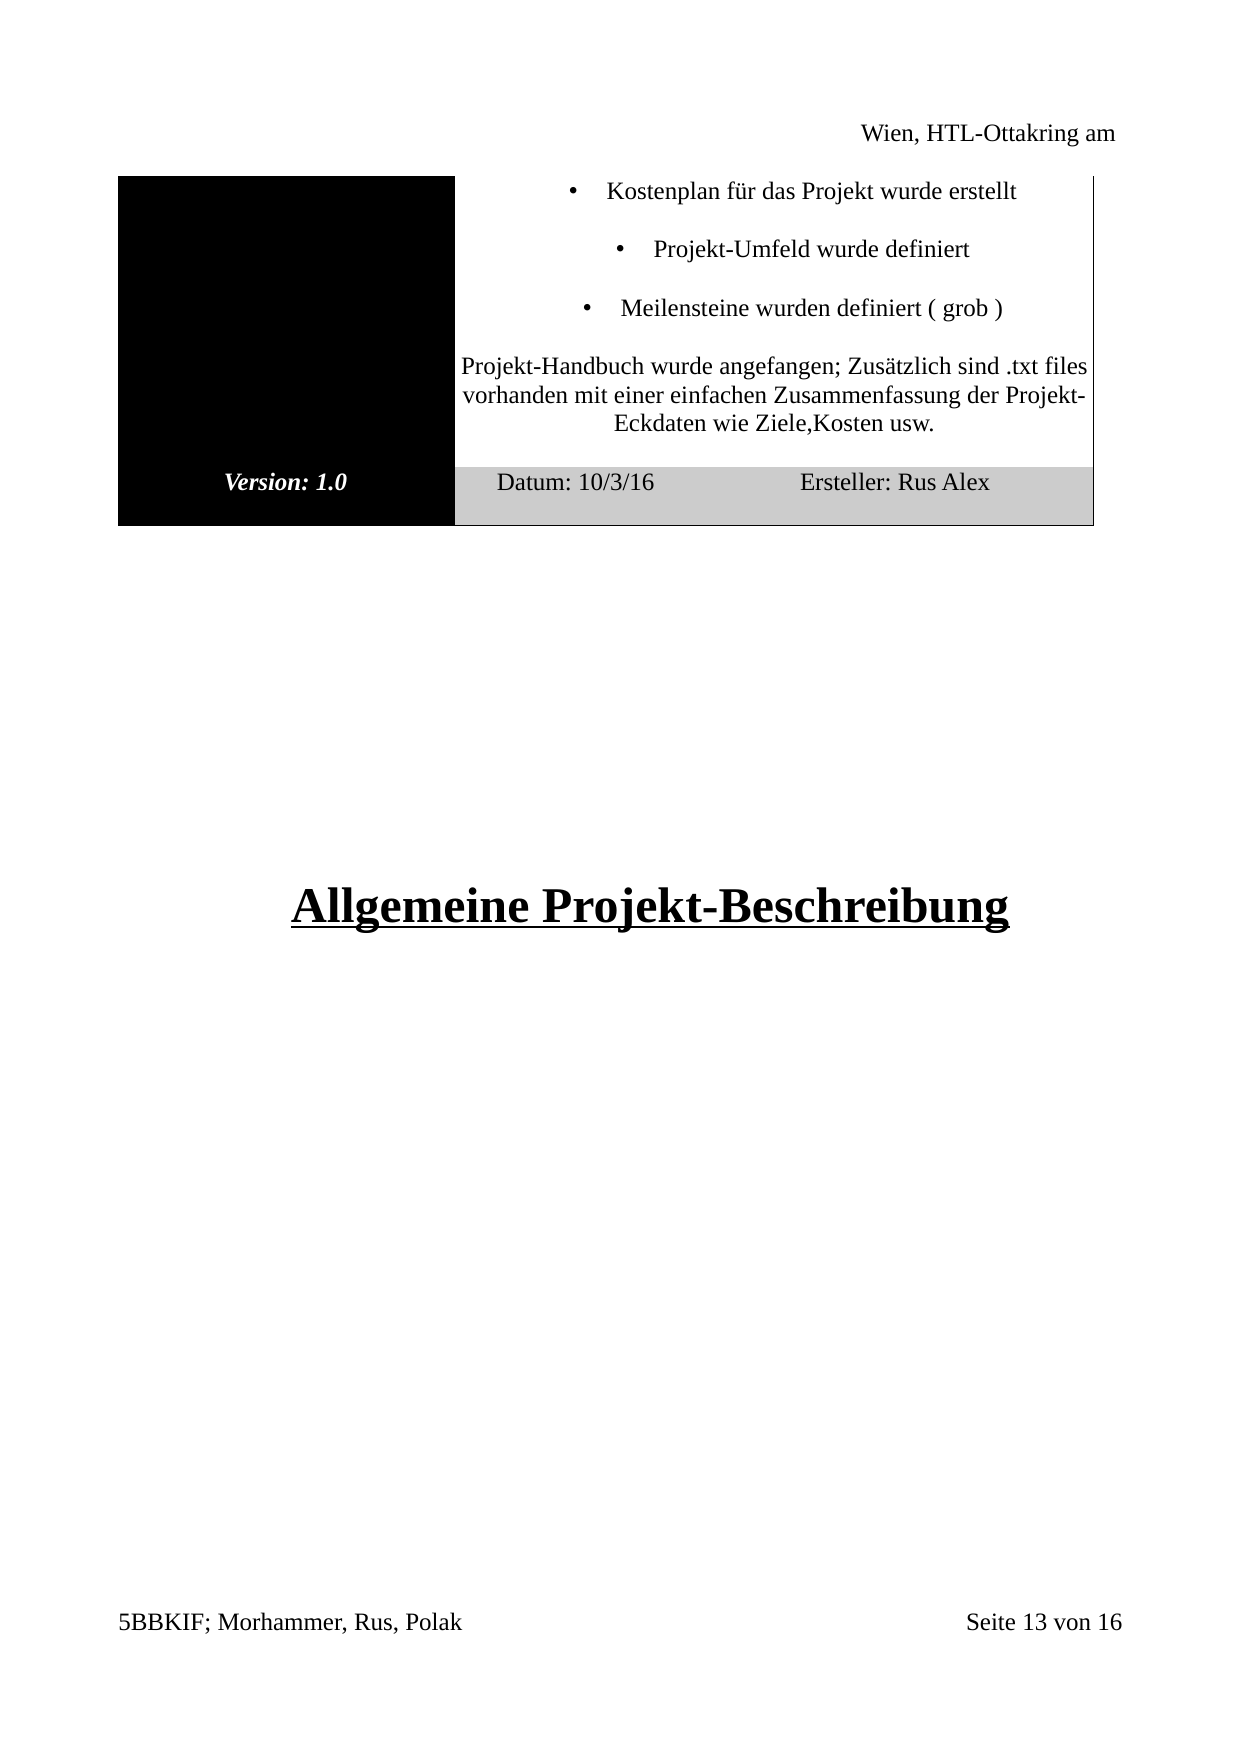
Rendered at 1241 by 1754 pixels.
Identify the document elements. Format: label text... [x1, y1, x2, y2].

table_cell Projekt-Handbuch wurde angefangen; Zusätzlich sind .txt files vorhanden mit einer einfachen Zusammenfassung der Projekt-Eckdaten wie Ziele,Kosten usw. [455, 351, 1093, 467]
table_cell Version: 1.0 [119, 467, 455, 525]
table_cell Datum: 03.10.16 [455, 467, 696, 525]
table_cell Ersteller: Rus Alex [696, 467, 1093, 525]
table_cell Grundlegende Planung für die Projekt-Idee und dessen Umsetzung sind vorhanden: Projekt (was wir machen wollen) Ziele und nicht Ziele sind festgelegt Kostenplan für das Projekt wurde erstellt Projekt-Umfeld wurde definiert Meilensteine wurden definiert ( grob ) [455, 176, 1093, 351]
table_cell [119, 176, 455, 467]
subtitle Allgemeine Projekt-Beschreibung [118, 876, 1122, 933]
